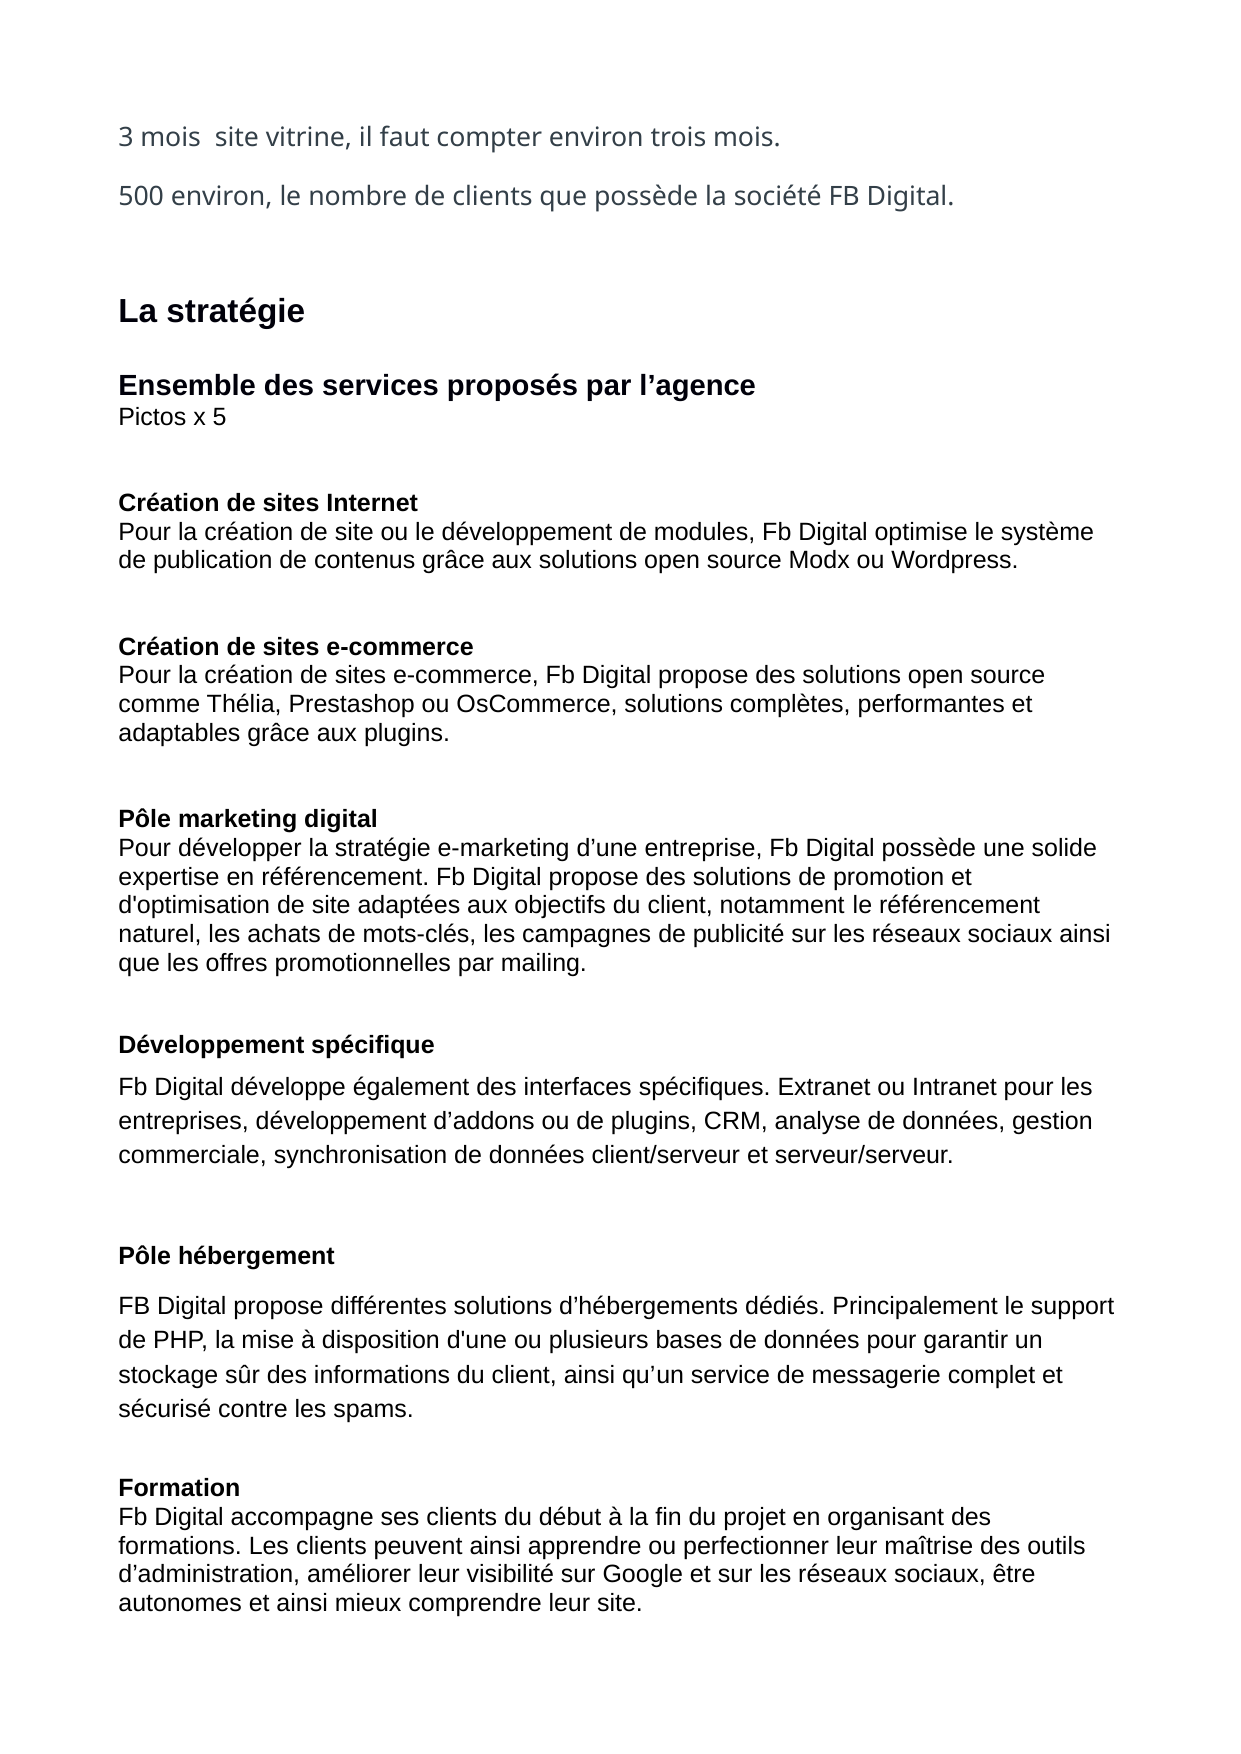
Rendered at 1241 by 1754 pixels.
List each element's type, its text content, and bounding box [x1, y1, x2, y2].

text FB Digital propose différentes solutions d’hébergements dédiés. Principalement le support de PHP, la mise à disposition d'une ou plusieurs bases de données pour garantir un stockage sûr des informations du client, ainsi qu’un service de messagerie complet et sécurisé contre les spams. [118, 1291, 1122, 1423]
text Création de sites e-commerce [118, 632, 1122, 660]
text Pour la création de site ou le développement de modules, Fb Digital optimise le système de publication de contenus grâce aux solutions open source Modx ou Wordpress. [118, 517, 1122, 574]
text Pour la création de sites e-commerce, Fb Digital propose des solutions open source comme Thélia, Prestashop ou OsCommerce, solutions complètes, performantes et adaptables grâce aux plugins. [118, 660, 1122, 747]
text Pictos x 5 [118, 402, 1122, 430]
text Création de sites Internet [118, 488, 1122, 517]
text 500 environ, le nombre de clients que possède la société FB Digital. [118, 177, 1122, 213]
text Pôle marketing digital Pour développer la stratégie e-marketing d’une entreprise, Fb Digital possède une solide expertise en référencement. Fb Digital propose des solutions de promotion et d'optimisation de site adaptées aux objectifs du client, notamment le référencement naturel, les achats de mots-clés, les campagnes de publicité sur les réseaux sociaux ainsi que les offres promotionnelles par mailing. [118, 804, 1122, 977]
subtitle Développement spécifique [118, 1030, 1122, 1059]
text Pôle hébergement [118, 1241, 1122, 1269]
text Ensemble des services proposés par l’agence [118, 368, 1122, 402]
text Fb Digital accompagne ses clients du début à la fin du projet en organisant des formations. Les clients peuvent ainsi apprendre ou perfectionner leur maîtrise des outils d’administration, améliorer leur visibilité sur Google et sur les réseaux sociaux, être autonomes et ainsi mieux comprendre leur site. [118, 1502, 1122, 1617]
text Fb Digital développe également des interfaces spécifiques. Extranet ou Intranet pour les entreprises, développement d’addons ou de plugins, CRM, analyse de données, gestion commerciale, synchronisation de données client/serveur et serveur/serveur. [118, 1072, 1122, 1169]
text Formation [118, 1473, 1122, 1502]
text 3 mois site vitrine, il faut compter environ trois mois. [118, 118, 1122, 154]
text La stratégie [118, 291, 1122, 329]
